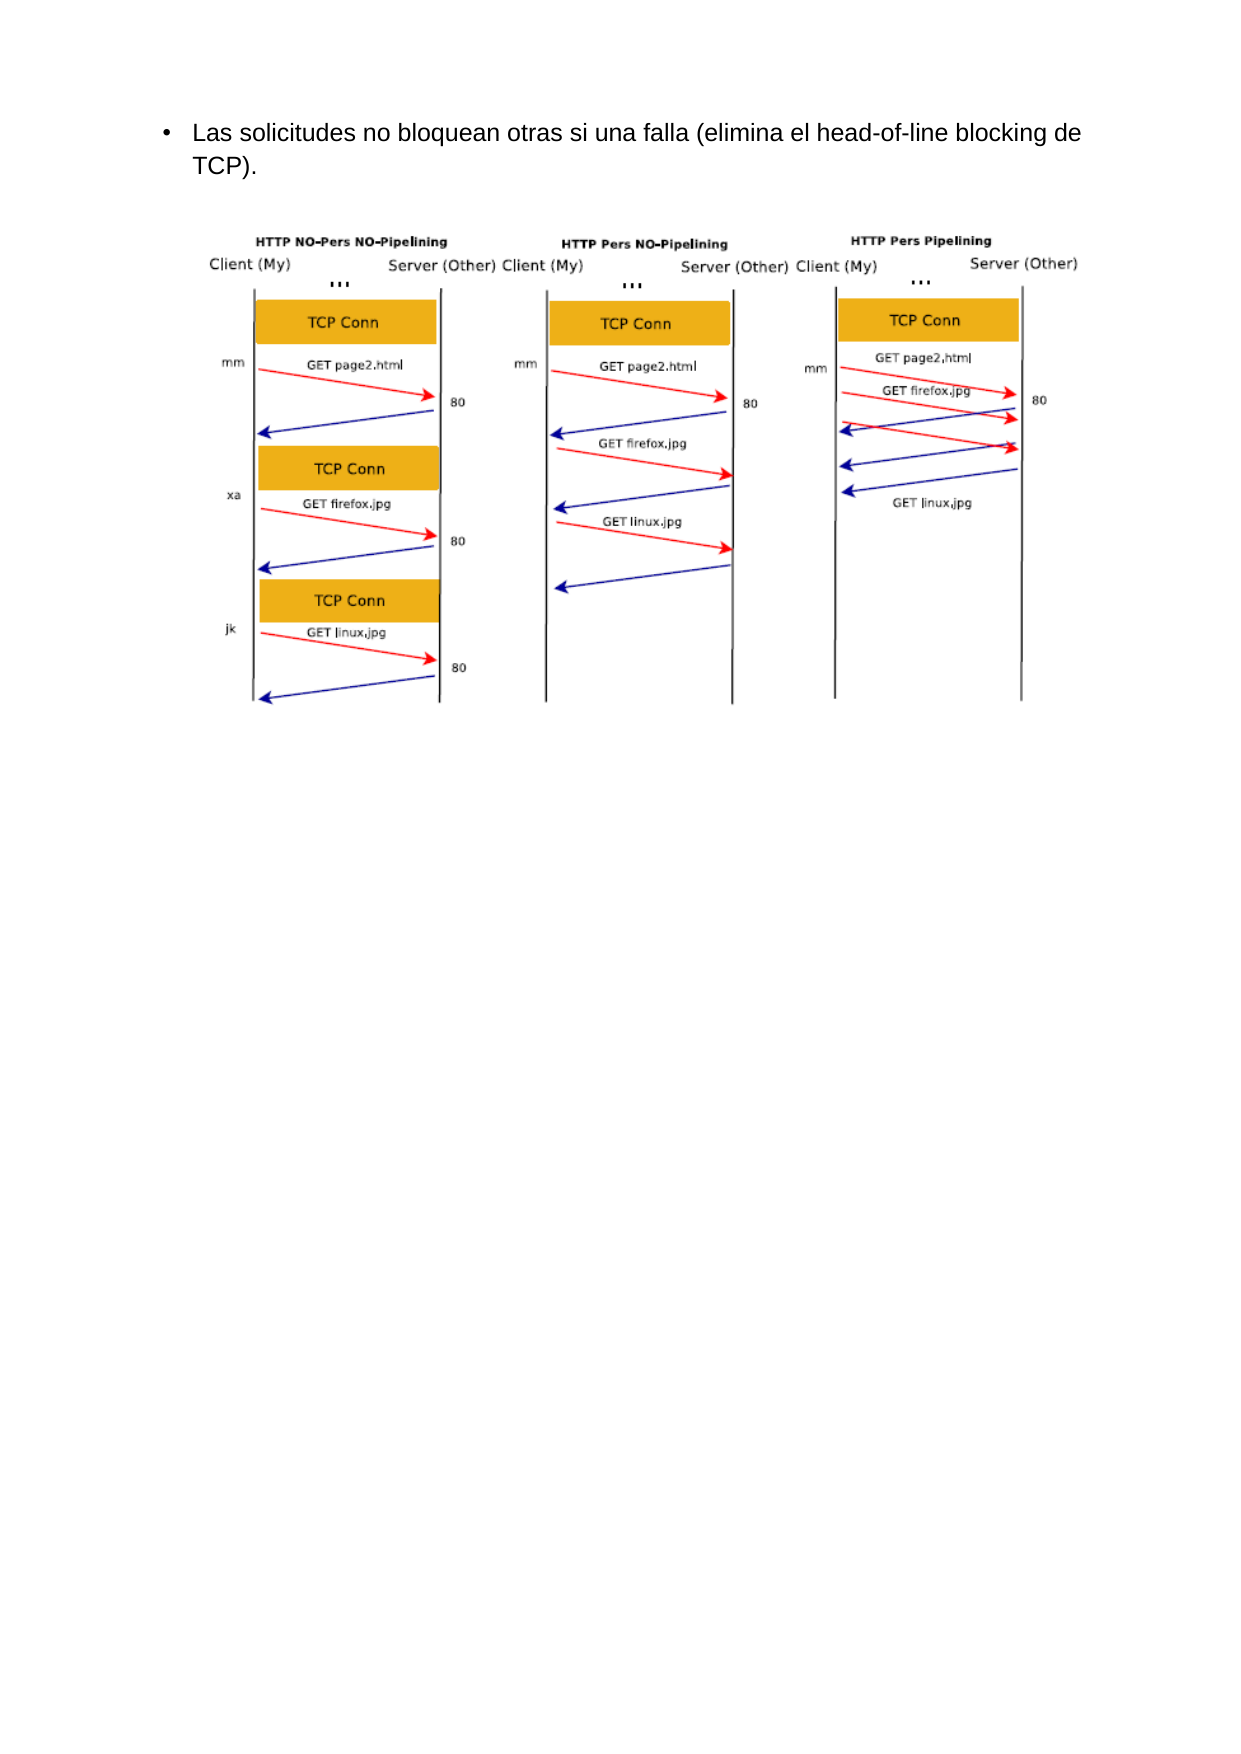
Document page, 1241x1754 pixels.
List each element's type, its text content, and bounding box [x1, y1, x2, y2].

picture [186, 207, 1108, 737]
list Las solicitudes no bloquean otras si una falla (elimina el head-of-line blocking de TCP). [162, 118, 1122, 180]
